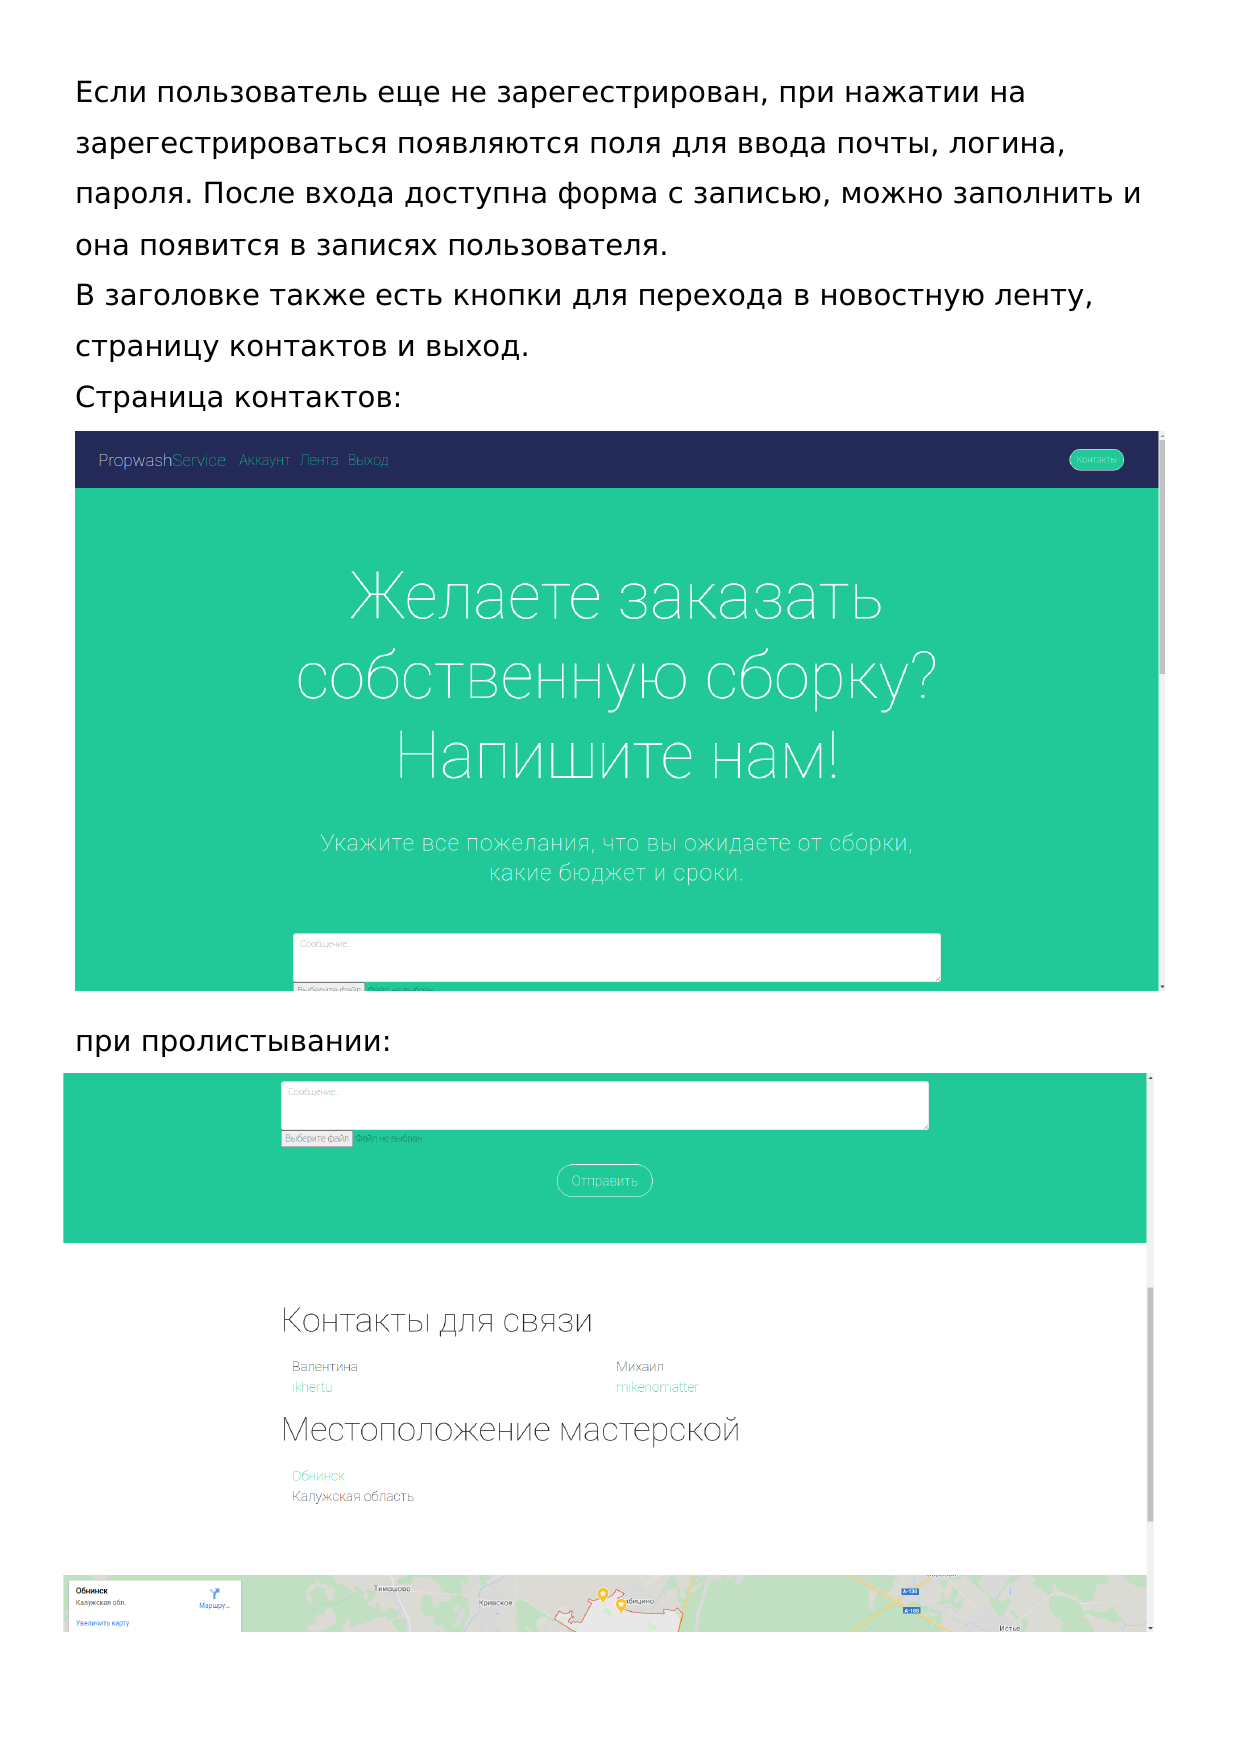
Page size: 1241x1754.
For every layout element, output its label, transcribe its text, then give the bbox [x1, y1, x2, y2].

text Страница контактов: [75, 381, 1165, 414]
picture [63, 1073, 1154, 1632]
text Если пользователь еще не зарегестрирован, при нажатии на зарегестрироваться появляются поля для ввода почты, логина, пароля. После входа доступна форма с записью, можно заполнить и она появится в записях пользователя. [75, 75, 1165, 262]
text при пролистывании: [75, 991, 1165, 1058]
text В заголовке также есть кнопки для перехода в новостную ленту, страницу контактов и выход. [75, 279, 1165, 364]
picture [75, 431, 1166, 991]
